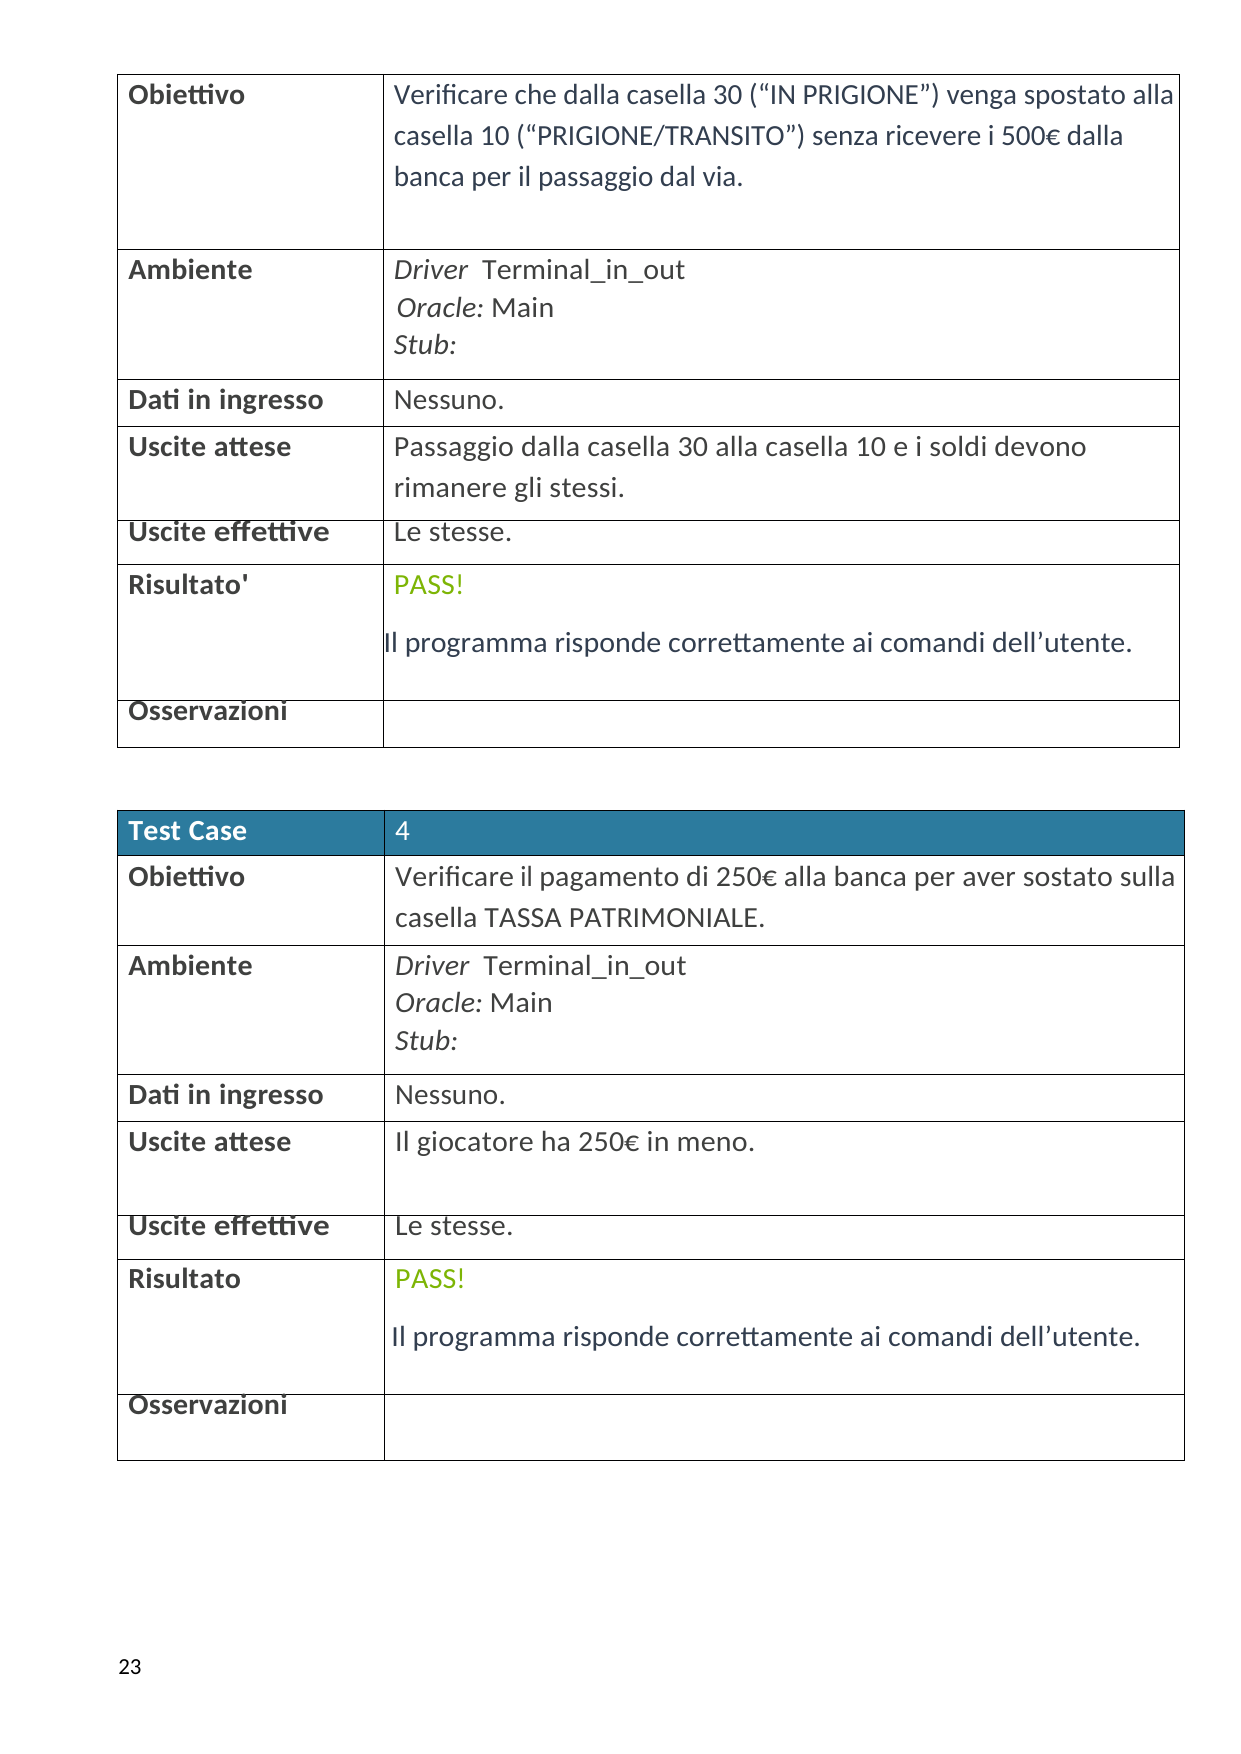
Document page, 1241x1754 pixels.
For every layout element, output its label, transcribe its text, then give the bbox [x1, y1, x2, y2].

table_cell Osservazioni [118, 701, 383, 747]
table_cell [384, 701, 1179, 747]
table_cell Dati in ingresso [118, 380, 383, 426]
table_cell Verificare che dalla casella 30 (“IN PRIGIONE”) venga spostato alla casella 10 (“PRIGIONE/TRANSITO”) senza ricevere i 500€ dalla banca per il passaggio dal via. [384, 75, 1179, 249]
table_cell Nessuno. [385, 1075, 1184, 1121]
table_cell Osservazioni [118, 1395, 384, 1460]
table_cell Ambiente [118, 946, 384, 1074]
table_cell Le stesse. [385, 1216, 1184, 1258]
table_cell Verificare il pagamento di 250€ alla banca per aver sostato sulla casella TASSA PATRIMONIALE. [385, 856, 1184, 945]
table_cell Driver Terminal_in_out Oracle: Main Stub: [384, 250, 1179, 379]
table_cell Ambiente [118, 250, 383, 379]
table_cell Uscite effettive [118, 521, 383, 564]
table_cell Il giocatore ha 250€ in meno. [385, 1122, 1184, 1214]
table_cell Le stesse. [384, 521, 1179, 564]
table_header Test Case [118, 811, 384, 855]
table_cell Uscite effettive [118, 1216, 384, 1258]
table_cell Nessuno. [384, 380, 1179, 426]
table_cell [385, 1395, 1184, 1460]
table_cell Passaggio dalla casella 30 alla casella 10 e i soldi devono rimanere gli stessi. [384, 427, 1179, 520]
table_header 4 [385, 811, 1184, 855]
table_cell Uscite attese [118, 1122, 384, 1214]
table_cell Dati in ingresso [118, 1075, 384, 1121]
table_cell Uscite attese [118, 427, 383, 520]
table_cell Obiettivo [118, 75, 383, 249]
table_cell Driver Terminal_in_out Oracle: Main Stub: [385, 946, 1184, 1074]
table_cell Risultato [118, 1260, 384, 1393]
table_cell Obiettivo [118, 856, 384, 945]
table_cell Risultato' [118, 565, 383, 699]
table_cell PASS! Il programma risponde correttamente ai comandi dell’utente. [385, 1260, 1184, 1393]
table_cell PASS! Il programma risponde correttamente ai comandi dell’utente. [384, 565, 1179, 699]
